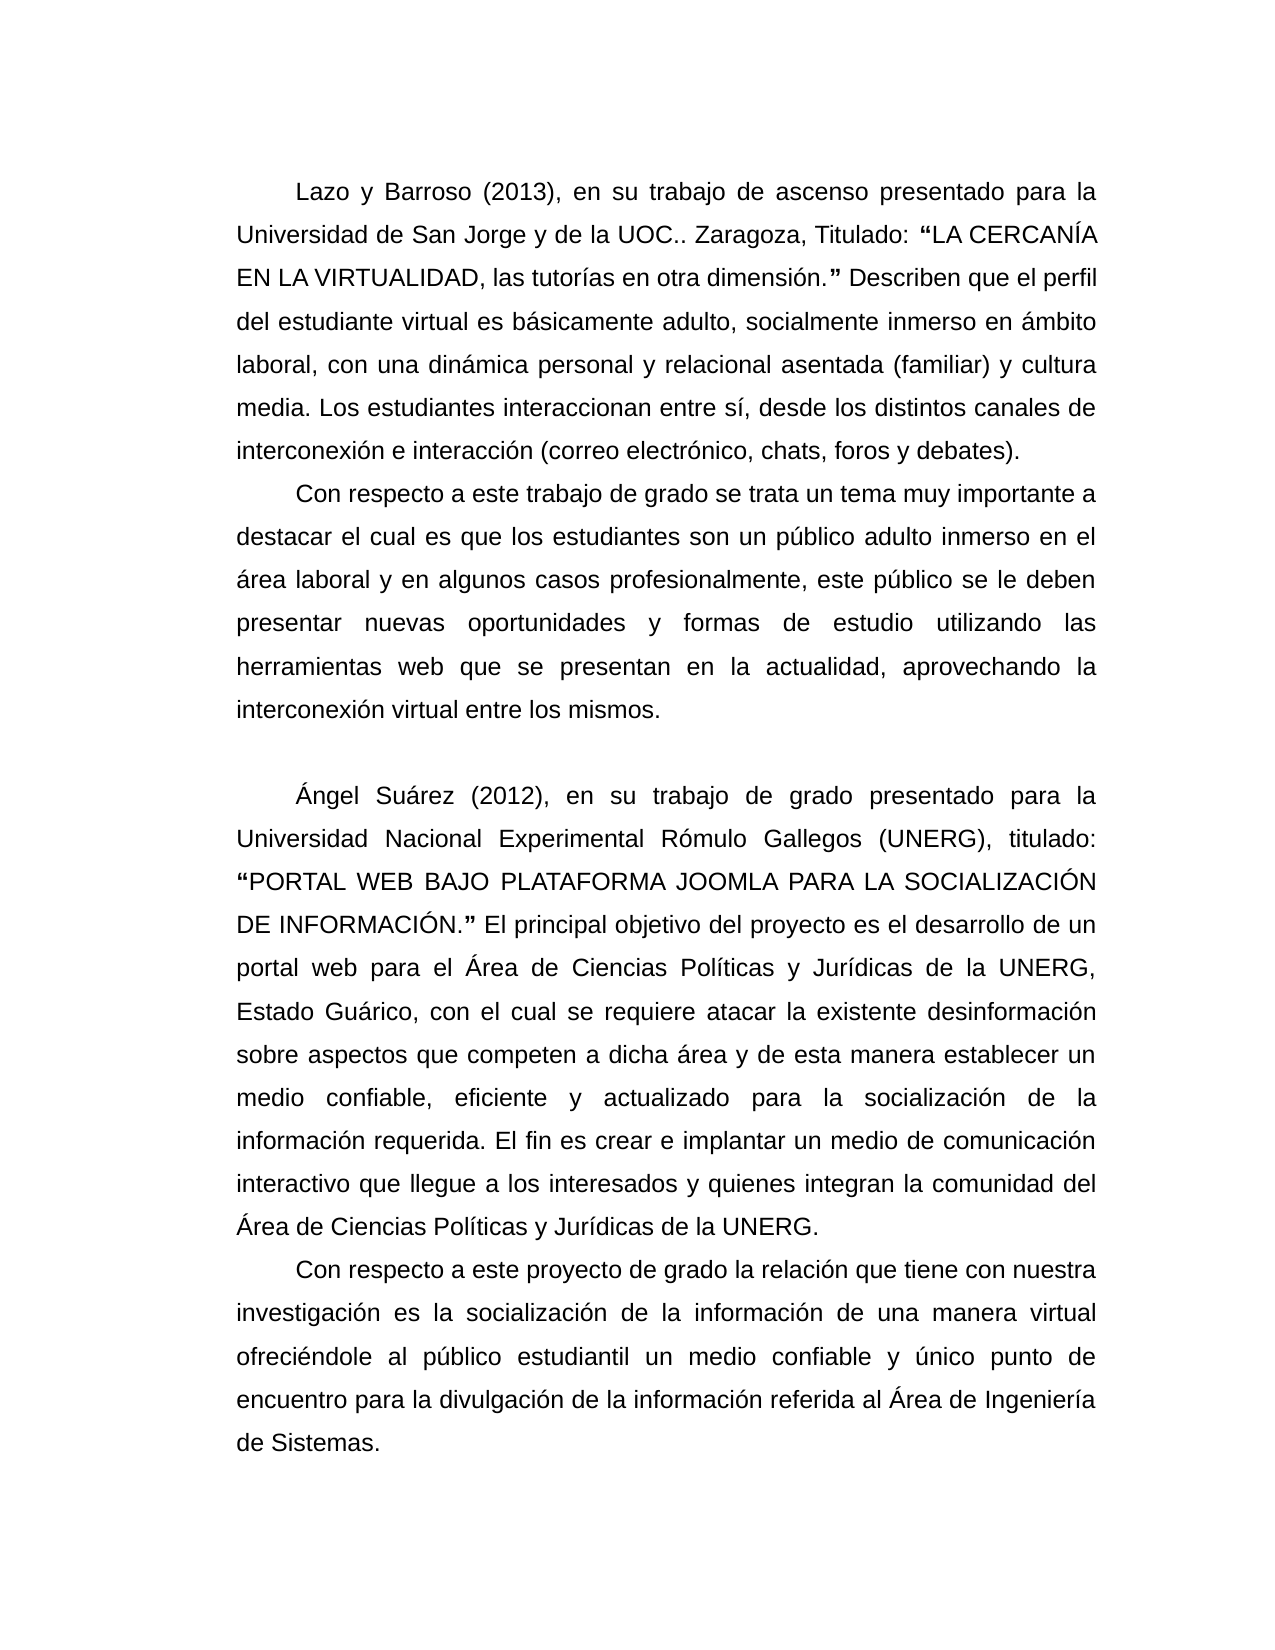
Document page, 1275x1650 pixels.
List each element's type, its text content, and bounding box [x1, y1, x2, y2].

text Ángel Suárez (2012), en su trabajo de grado presentado para la Universidad Nacional Experimental Rómulo Gallegos (UNERG), titulado: “PORTAL WEB BAJO PLATAFORMA JOOMLA PARA LA SOCIALIZACIÓN DE INFORMACIÓN.” El principal objetivo del proyecto es el desarrollo de un portal web para el Área de Ciencias Políticas y Jurídicas de la UNERG, Estado Guárico, con el cual se requiere atacar la existente desinformación sobre aspectos que competen a dicha área y de esta manera establecer un medio confiable, eficiente y actualizado para la socialización de la información requerida. El fin es crear e implantar un medio de comunicación interactivo que llegue a los interesados y quienes integran la comunidad del Área de Ciencias Políticas y Jurídicas de la UNERG. [236, 781, 1098, 1241]
text Con respecto a este trabajo de grado se trata un tema muy importante a destacar el cual es que los estudiantes son un público adulto inmerso en el área laboral y en algunos casos profesionalmente, este público se le deben presentar nuevas oportunidades y formas de estudio utilizando las herramientas web que se presentan en la actualidad, aprovechando la interconexión virtual entre los mismos. [236, 479, 1098, 723]
text Con respecto a este proyecto de grado la relación que tiene con nuestra investigación es la socialización de la información de una manera virtual ofreciéndole al público estudiantil un medio confiable y único punto de encuentro para la divulgación de la información referida al Área de Ingeniería de Sistemas. [236, 1255, 1098, 1457]
text Lazo y Barroso (2013), en su trabajo de ascenso presentado para la Universidad de San Jorge y de la UOC.. Zaragoza, Titulado: “LA CERCANÍA EN LA VIRTUALIDAD, las tutorías en otra dimensión.” Describen que el perfil del estudiante virtual es básicamente adulto, socialmente inmerso en ámbito laboral, con una dinámica personal y relacional asentada (familiar) y cultura media. Los estudiantes interaccionan entre sí, desde los distintos canales de interconexión e interacción (correo electrónico, chats, foros y debates). [236, 177, 1098, 465]
